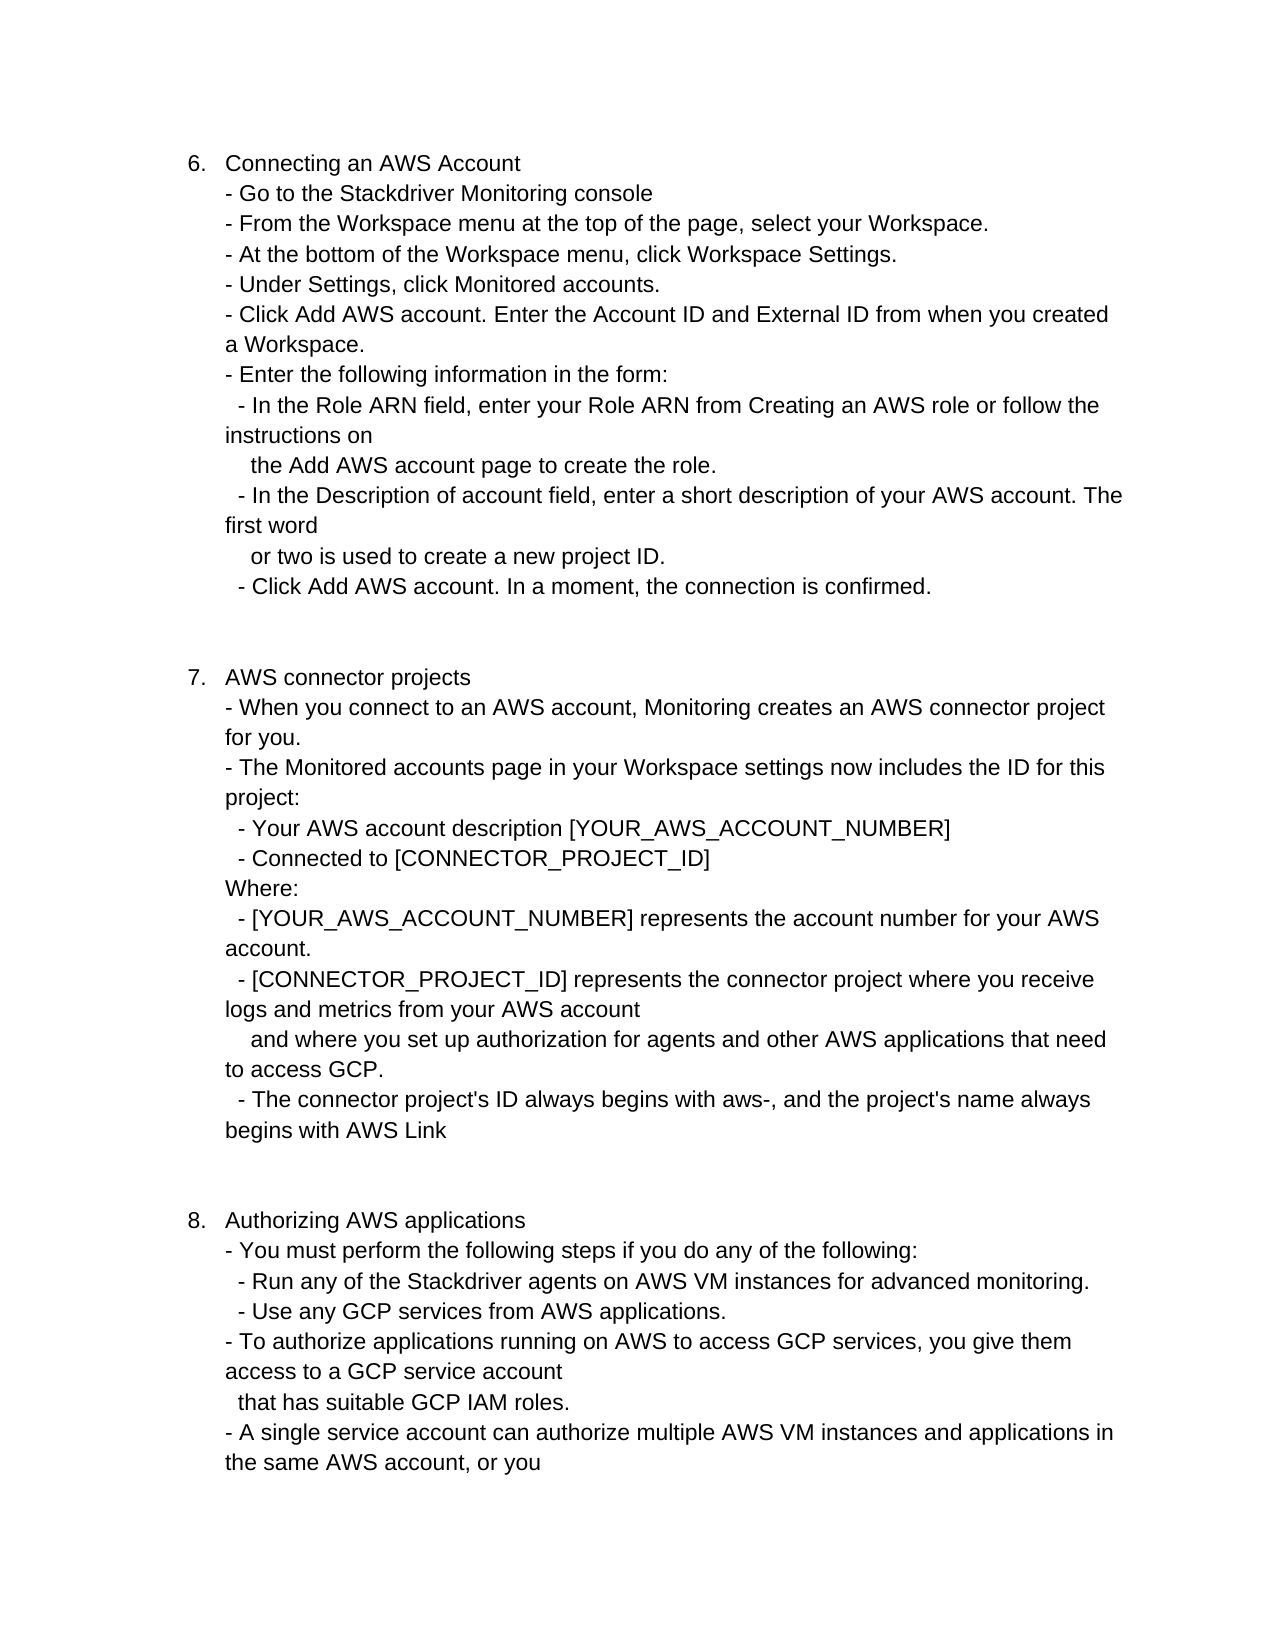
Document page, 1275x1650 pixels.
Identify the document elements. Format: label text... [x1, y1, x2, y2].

text - You must perform the following steps if you do any of the following: [225, 1237, 1125, 1264]
text - Click Add AWS account. In a moment, the connection is confirmed. [225, 573, 1125, 599]
text - From the Workspace menu at the top of the page, select your Workspace. [225, 210, 1125, 237]
text - In the Description of account field, enter a short description of your AWS account. The first word [225, 482, 1125, 539]
text - Under Settings, click Monitored accounts. [225, 271, 1125, 297]
text Where: [225, 875, 1125, 901]
text - At the bottom of the Workspace menu, click Workspace Settings. [225, 241, 1125, 267]
text - Enter the following information in the form: [225, 361, 1125, 388]
text and where you set up authorization for agents and other AWS applications that need to access GCP. [225, 1026, 1125, 1083]
text - [YOUR_AWS_ACCOUNT_NUMBER] represents the account number for your AWS account. [225, 905, 1125, 962]
text - To authorize applications running on AWS to access GCP services, you give them access to a GCP service account [225, 1328, 1125, 1385]
text - Your AWS account description [YOUR_AWS_ACCOUNT_NUMBER] [225, 814, 1125, 841]
list AWS connector projects [187, 663, 1125, 690]
text - Connected to [CONNECTOR_PROJECT_ID] [225, 845, 1125, 871]
text - A single service account can authorize multiple AWS VM instances and applications in the same AWS account, or you [225, 1419, 1125, 1475]
text - Run any of the Stackdriver agents on AWS VM instances for advanced monitoring. [225, 1268, 1125, 1294]
text - Go to the Stackdriver Monitoring console [225, 180, 1125, 207]
text - Click Add AWS account. Enter the Account ID and External ID from when you created a Workspace. [225, 301, 1125, 358]
text - [CONNECTOR_PROJECT_ID] represents the connector project where you receive logs and metrics from your AWS account [225, 966, 1125, 1022]
text - The Monitored accounts page in your Workspace settings now includes the ID for this project: [225, 754, 1125, 811]
text or two is used to create a new project ID. [225, 543, 1125, 569]
text - When you connect to an AWS account, Monitoring creates an AWS connector project for you. [225, 694, 1125, 750]
list Authorizing AWS applications [187, 1207, 1125, 1234]
text that has suitable GCP IAM roles. [225, 1388, 1125, 1415]
text - The connector project's ID always begins with aws-, and the project's name always begins with AWS Link [225, 1086, 1125, 1143]
text the Add AWS account page to create the role. [225, 452, 1125, 478]
text - In the Role ARN field, enter your Role ARN from Creating an AWS role or follow the instructions on [225, 392, 1125, 448]
list Connecting an AWS Account [187, 150, 1125, 176]
text - Use any GCP services from AWS applications. [225, 1298, 1125, 1324]
